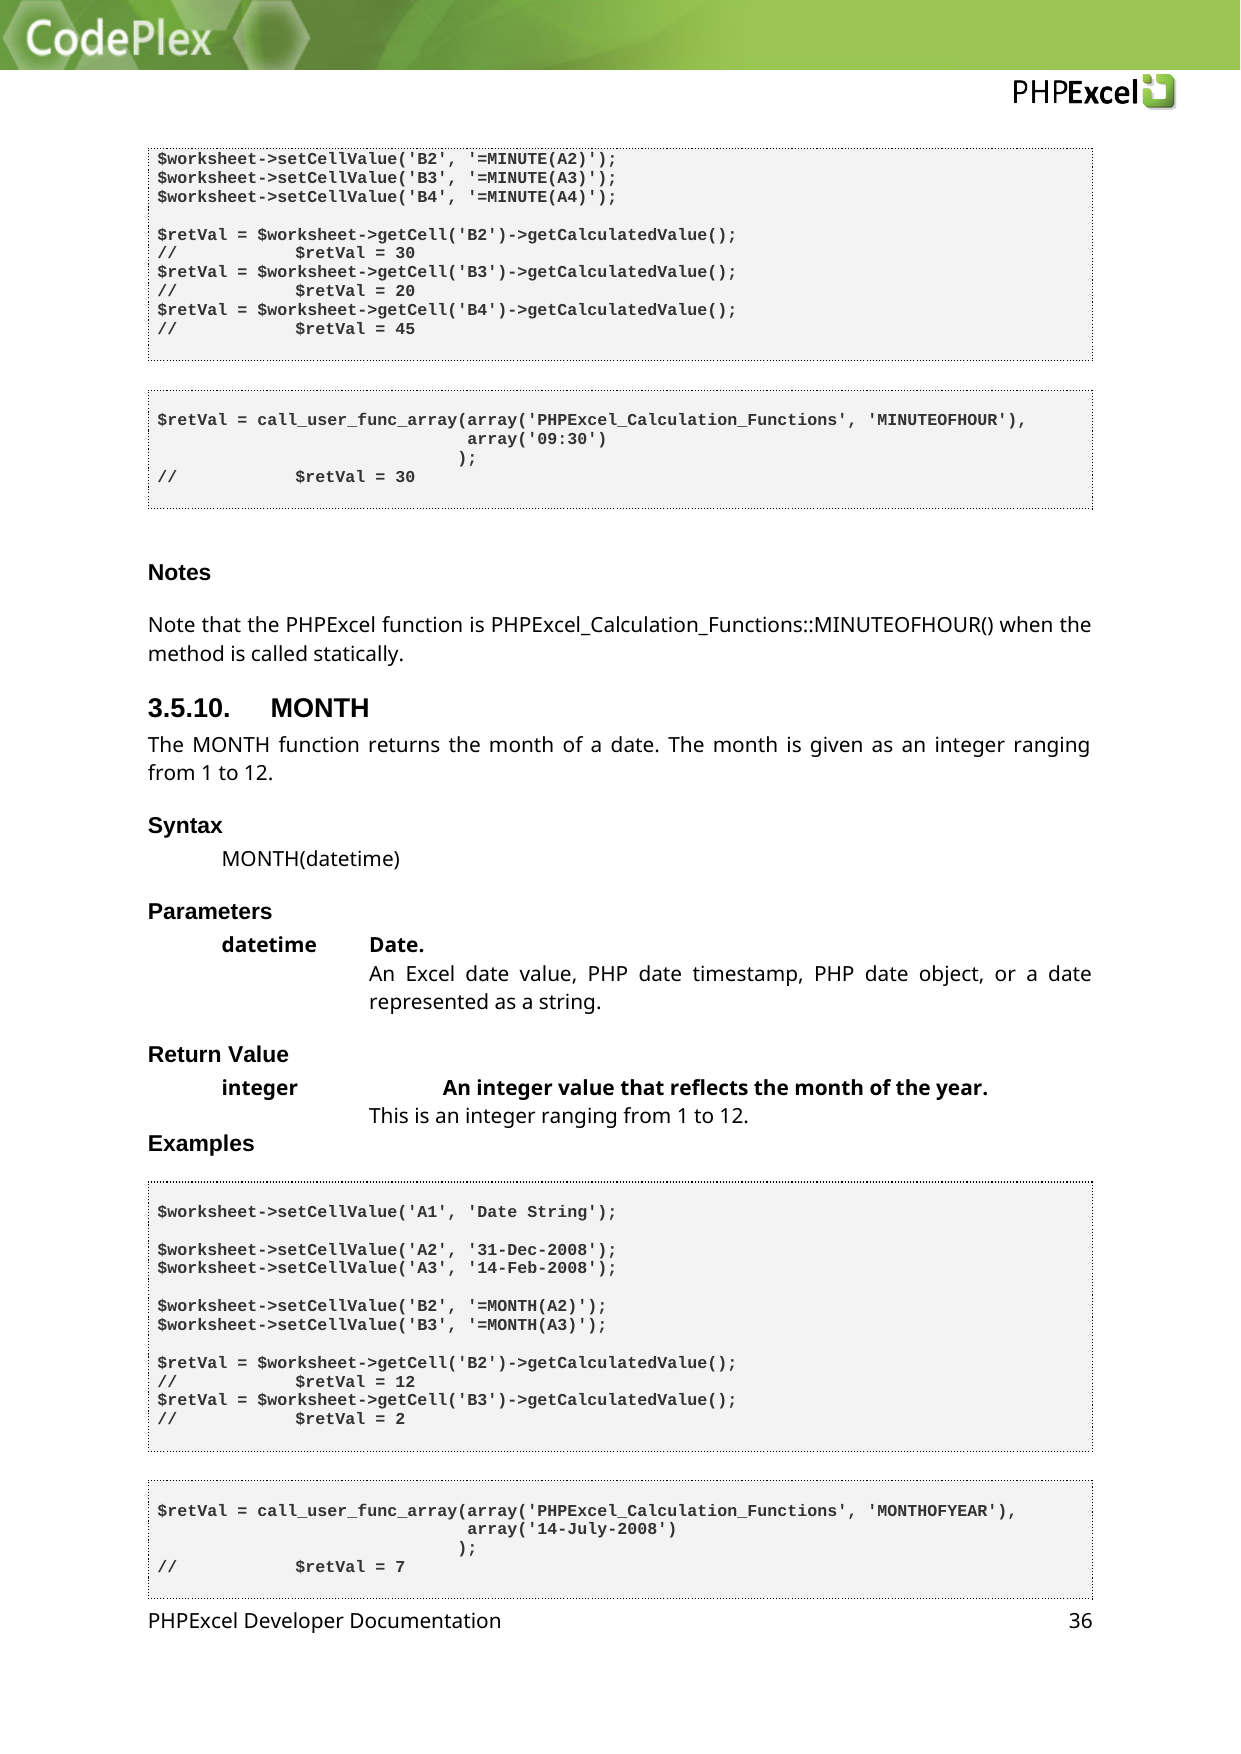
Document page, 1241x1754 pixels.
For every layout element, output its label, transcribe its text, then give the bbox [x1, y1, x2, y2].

text $worksheet->setCellValue('B2', '=MONTH(A2)'); [148, 1294, 1093, 1313]
text $retVal = $worksheet->getCell('B4')->getCalculatedValue(); [148, 298, 1093, 317]
text Note that the PHPExcel function is PHPExcel_Calculation_Functions::MINUTEOFHOUR() when the method is called statically. [148, 610, 1093, 667]
subtitle Syntax [148, 812, 1093, 838]
text // $retVal = 2 [148, 1408, 1093, 1427]
subtitle Parameters [148, 898, 1093, 924]
subtitle Return Value [148, 1041, 1093, 1067]
text $retVal = $worksheet->getCell('B2')->getCalculatedValue(); [148, 223, 1093, 242]
text $retVal = $worksheet->getCell('B3')->getCalculatedValue(); [148, 1389, 1093, 1408]
text integer An integer value that reflects the month of the year. [221, 1073, 1093, 1102]
text // $retVal = 12 [148, 1370, 1093, 1389]
text // $retVal = 20 [148, 279, 1093, 298]
text // $retVal = 7 [148, 1556, 1093, 1574]
text $retVal = call_user_func_array(array('PHPExcel_Calculation_Functions', 'MONTHOFYEAR'), [148, 1499, 1093, 1518]
subtitle MONTH [148, 692, 1093, 723]
text $retVal = $worksheet->getCell('B2')->getCalculatedValue(); [148, 1351, 1093, 1370]
text MONTH(datetime) [221, 844, 1093, 873]
text ); [148, 446, 1093, 465]
text $retVal = call_user_func_array(array('PHPExcel_Calculation_Functions', 'MINUTEOFHOUR'), [148, 408, 1093, 427]
text array('14-July-2008') [148, 1518, 1093, 1537]
text array('09:30') [148, 427, 1093, 446]
text datetime Date. [221, 930, 1093, 959]
text ); [148, 1537, 1093, 1556]
text // $retVal = 45 [148, 317, 1093, 336]
text $worksheet->setCellValue('B2', '=MINUTE(A2)'); [148, 148, 1093, 166]
text $worksheet->setCellValue('A3', '14-Feb-2008'); [148, 1257, 1093, 1276]
text $retVal = $worksheet->getCell('B3')->getCalculatedValue(); [148, 261, 1093, 279]
subtitle Notes [148, 559, 1093, 585]
text // $retVal = 30 [148, 242, 1093, 261]
text $worksheet->setCellValue('B3', '=MINUTE(A3)'); [148, 166, 1093, 185]
text $worksheet->setCellValue('A1', 'Date String'); [148, 1200, 1093, 1219]
text // $retVal = 30 [148, 465, 1093, 484]
text An Excel date value, PHP date timestamp, PHP date object, or a date represented as a string. [369, 959, 1093, 1016]
text The MONTH function returns the month of a date. The month is given as an integer ranging from 1 to 12. [148, 730, 1093, 787]
text $worksheet->setCellValue('A2', '31-Dec-2008'); [148, 1238, 1093, 1257]
text $worksheet->setCellValue('B4', '=MINUTE(A4)'); [148, 185, 1093, 204]
text This is an integer ranging from 1 to 12. [369, 1102, 1093, 1130]
subtitle Examples [148, 1130, 1093, 1156]
text $worksheet->setCellValue('B3', '=MONTH(A3)'); [148, 1313, 1093, 1332]
